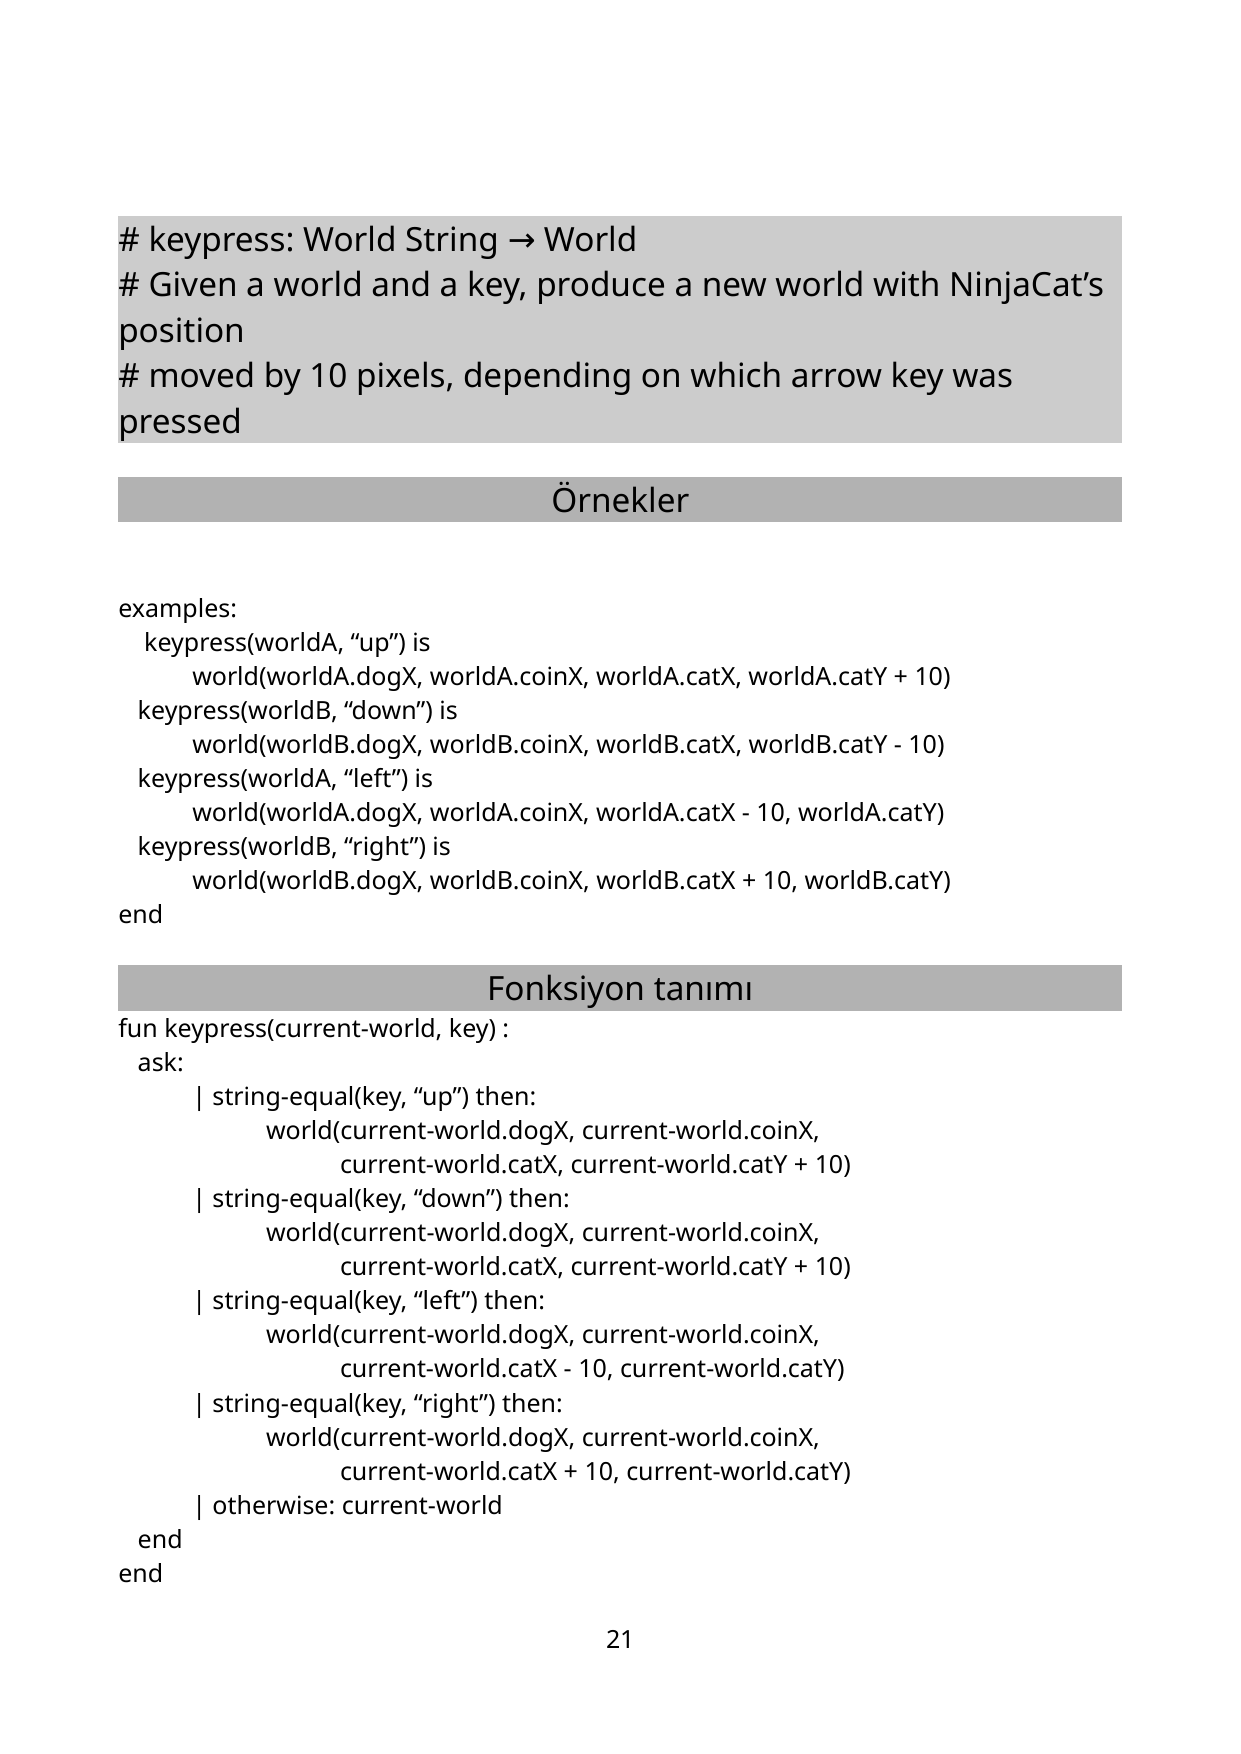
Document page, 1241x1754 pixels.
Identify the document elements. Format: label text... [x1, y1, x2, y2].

text # keypress: World String → World [118, 216, 1122, 261]
text world(worldB.dogX, worldB.coinX, worldB.catX + 10, worldB.catY) [118, 863, 1122, 897]
text current-world.catX, current-world.catY + 10) [118, 1249, 1122, 1283]
text world(worldB.dogX, worldB.coinX, worldB.catX, worldB.catY - 10) [118, 727, 1122, 761]
text current-world.catX, current-world.catY + 10) [118, 1147, 1122, 1181]
text end [118, 1521, 1122, 1556]
text | string-equal(key, “right”) then: [118, 1385, 1122, 1419]
text keypress(worldB, “down”) is [118, 693, 1122, 727]
text Fonksiyon tanımı [118, 965, 1122, 1011]
text | string-equal(key, “down”) then: [118, 1181, 1122, 1215]
text keypress(worldA, “up”) is [118, 624, 1122, 658]
text current-world.catX + 10, current-world.catY) [118, 1453, 1122, 1487]
text end [118, 1556, 1122, 1589]
text world(current-world.dogX, current-world.coinX, [118, 1317, 1122, 1351]
text Örnekler [118, 477, 1122, 522]
text keypress(worldA, “left”) is [118, 761, 1122, 795]
text world(worldA.dogX, worldA.coinX, worldA.catX, worldA.catY + 10) [118, 658, 1122, 693]
text fun keypress(current-world, key) : [118, 1011, 1122, 1044]
text world(current-world.dogX, current-world.coinX, [118, 1113, 1122, 1147]
text keypress(worldB, “right”) is [118, 829, 1122, 863]
text # Given a world and a key, produce a new world with NinjaCat’s position [118, 261, 1122, 352]
text world(worldA.dogX, worldA.coinX, worldA.catX - 10, worldA.catY) [118, 795, 1122, 829]
text | string-equal(key, “left”) then: [118, 1283, 1122, 1317]
text examples: [118, 590, 1122, 624]
text world(current-world.dogX, current-world.coinX, [118, 1215, 1122, 1249]
text | otherwise: current-world [118, 1487, 1122, 1521]
text ask: [118, 1044, 1122, 1079]
text world(current-world.dogX, current-world.coinX, [118, 1419, 1122, 1453]
text end [118, 897, 1122, 931]
text # moved by 10 pixels, depending on which arrow key was pressed [118, 352, 1122, 443]
text current-world.catX - 10, current-world.catY) [118, 1351, 1122, 1385]
text | string-equal(key, “up”) then: [118, 1079, 1122, 1113]
